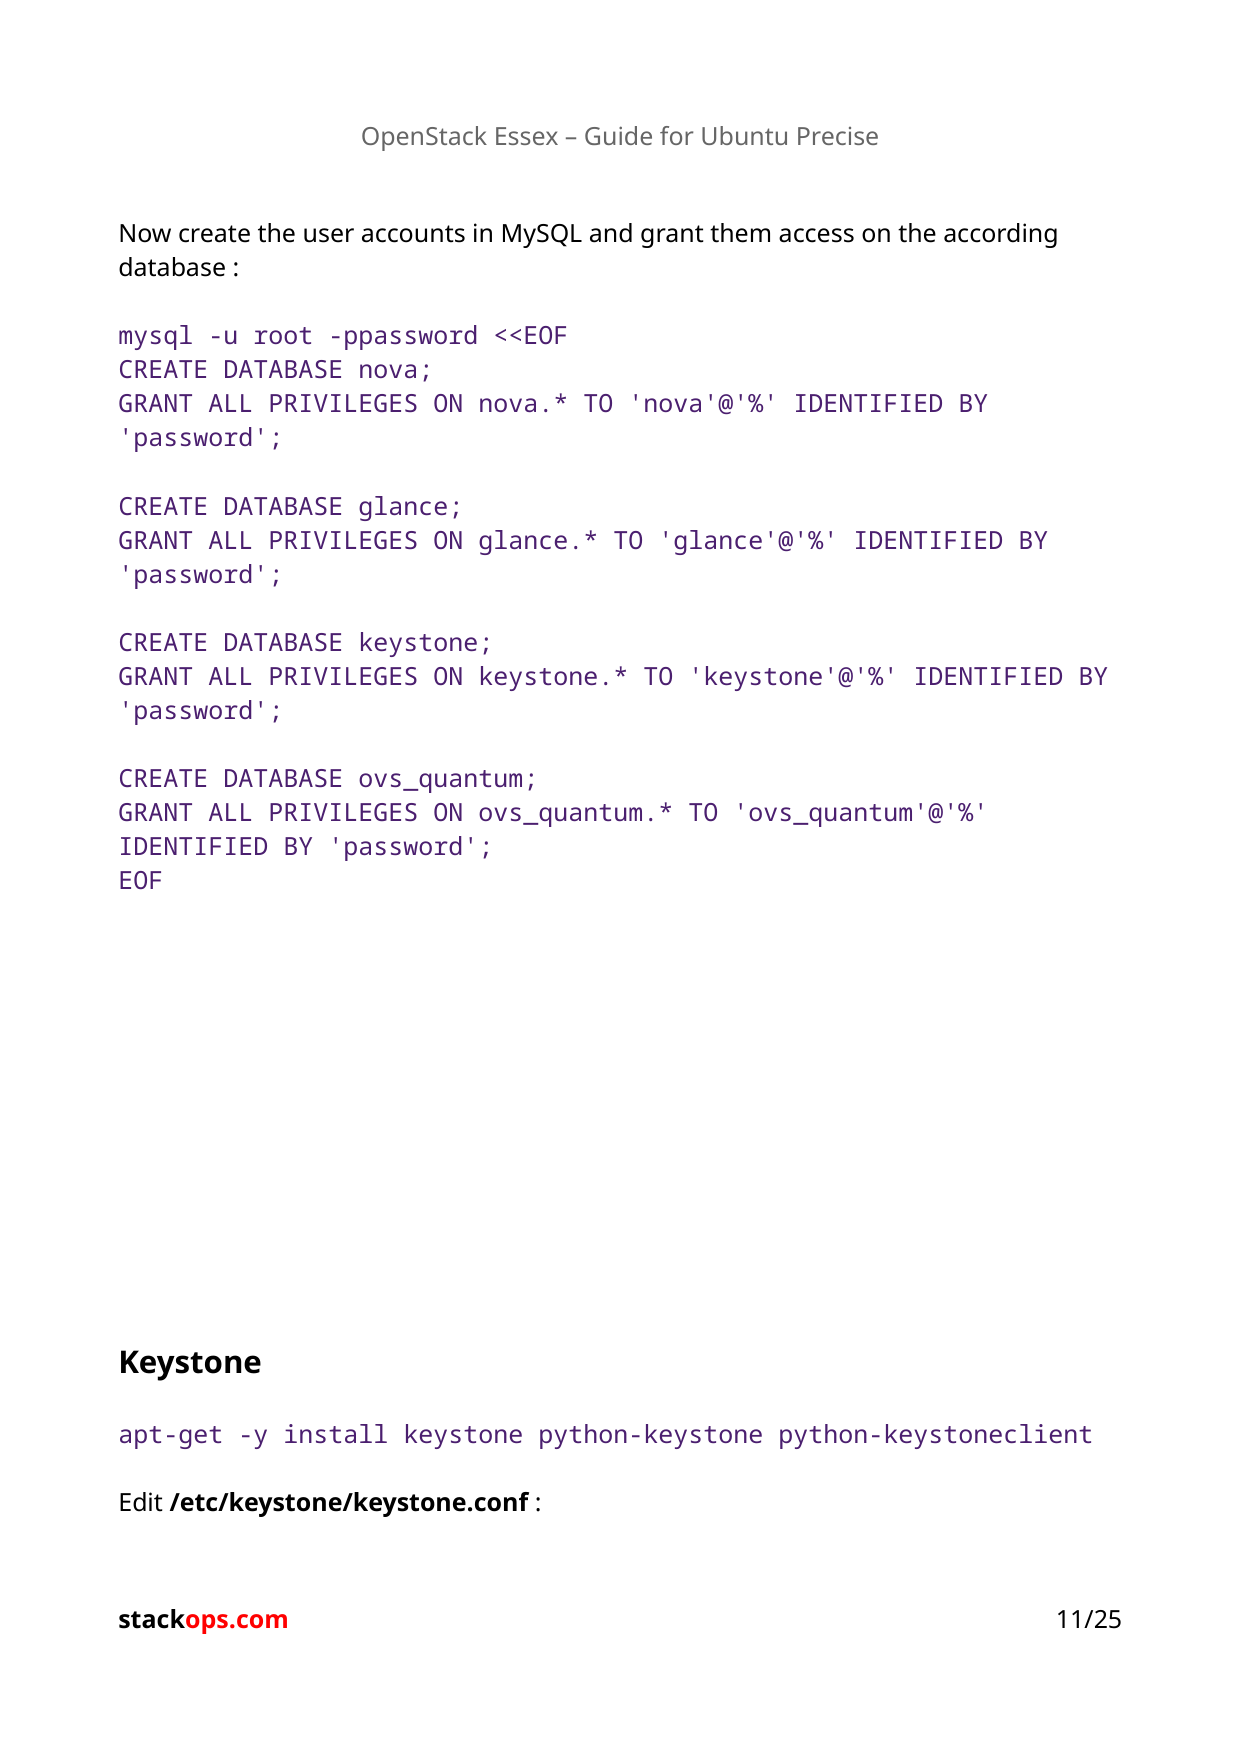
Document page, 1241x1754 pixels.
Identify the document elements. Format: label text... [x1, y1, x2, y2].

text EOF [118, 863, 1122, 897]
text CREATE DATABASE nova; [118, 352, 1122, 386]
text CREATE DATABASE ovs_quantum; [118, 761, 1122, 795]
text CREATE DATABASE glance; [118, 488, 1122, 522]
text Now create the user accounts in MySQL and grant them access on the according database : [118, 216, 1122, 284]
text GRANT ALL PRIVILEGES ON glance.* TO 'glance'@'%' IDENTIFIED BY 'password'; [118, 522, 1122, 590]
text Edit /etc/keystone/keystone.conf : [118, 1484, 1122, 1519]
text Keystone [118, 1340, 1122, 1382]
text GRANT ALL PRIVILEGES ON ovs_quantum.* TO 'ovs_quantum'@'%' IDENTIFIED BY 'password'; [118, 795, 1122, 863]
text GRANT ALL PRIVILEGES ON nova.* TO 'nova'@'%' IDENTIFIED BY 'password'; [118, 386, 1122, 454]
text GRANT ALL PRIVILEGES ON keystone.* TO 'keystone'@'%' IDENTIFIED BY 'password'; [118, 658, 1122, 727]
text apt-get -y install keystone python-keystone python-keystoneclient [118, 1416, 1122, 1451]
text mysql -u root -ppassword <<EOF [118, 318, 1122, 352]
text CREATE DATABASE keystone; [118, 624, 1122, 658]
